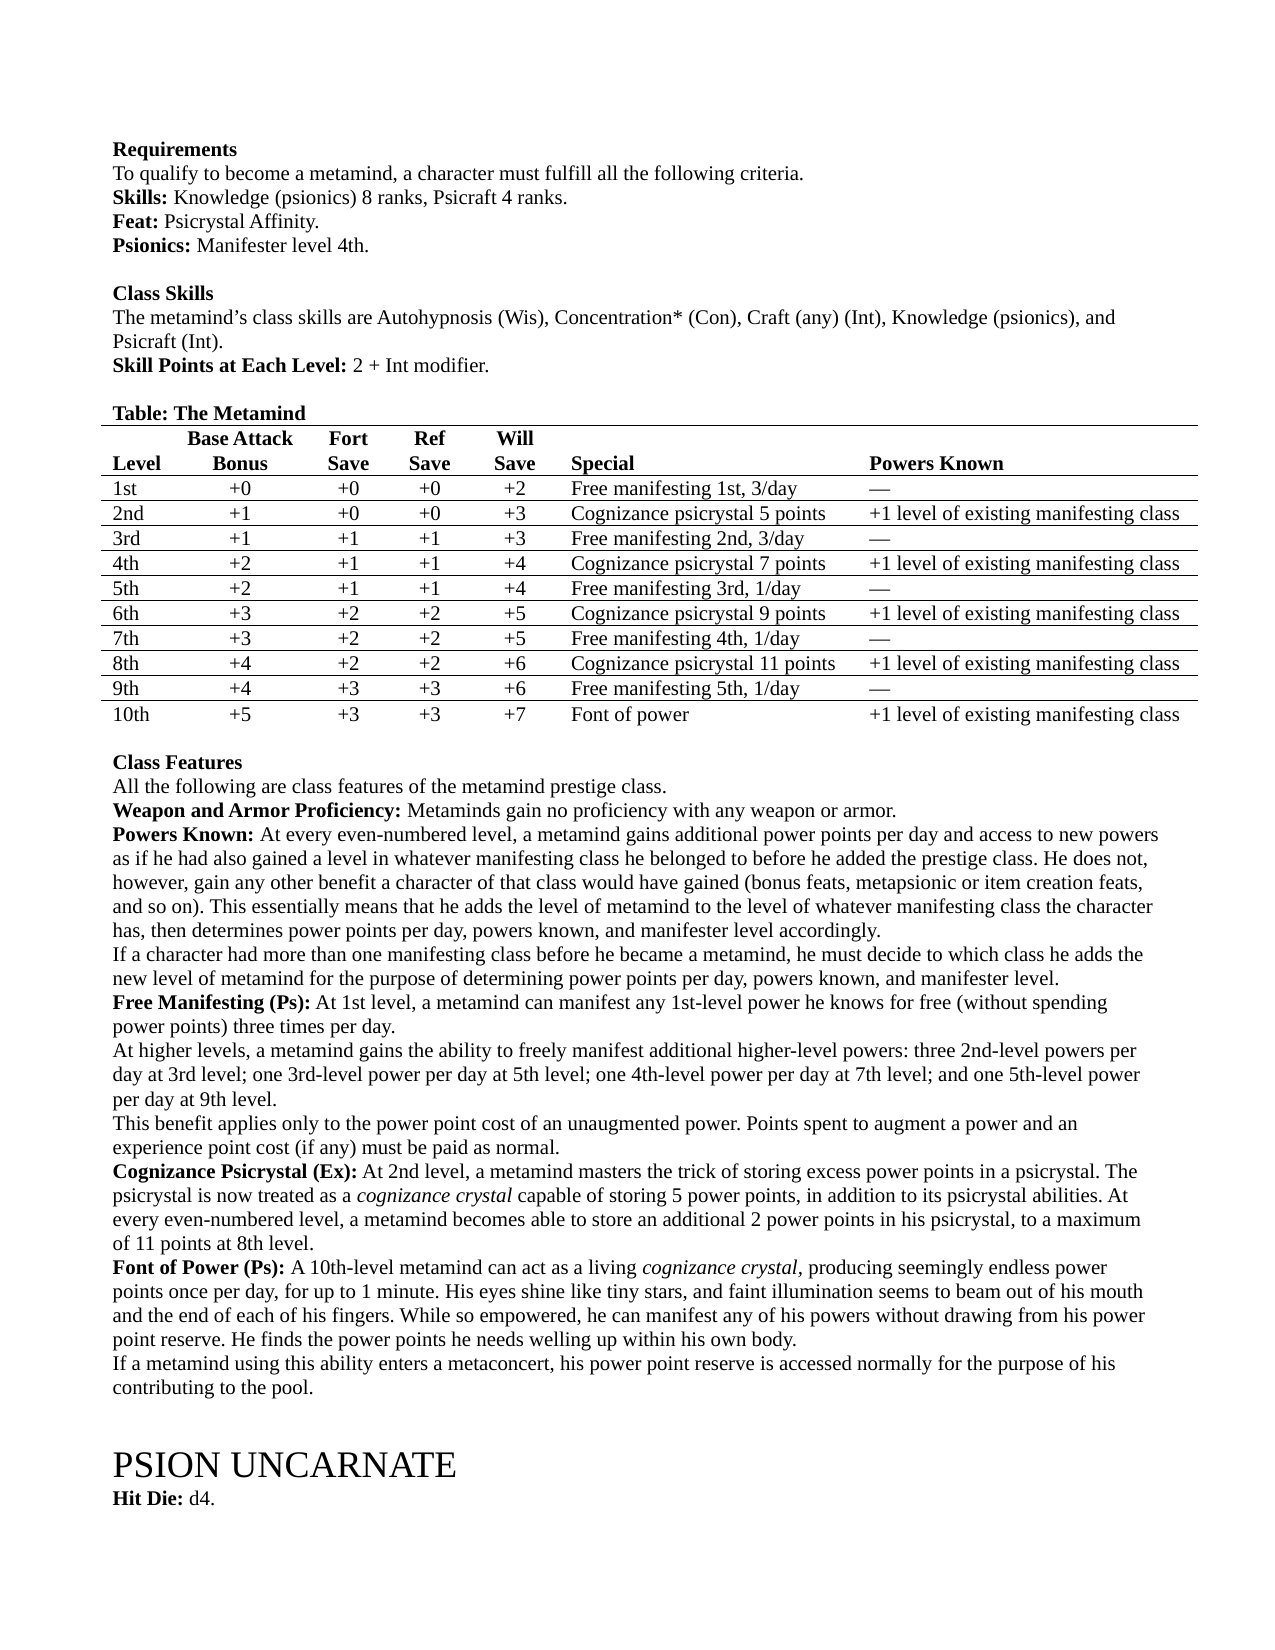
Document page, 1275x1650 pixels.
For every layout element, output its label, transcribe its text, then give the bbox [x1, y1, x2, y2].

table_cell +0 [389, 476, 470, 499]
table_cell +1 [389, 576, 470, 600]
table_cell +1 [308, 551, 389, 575]
table_cell +1 [173, 501, 308, 525]
table_cell +1 level of existing manifesting class [858, 601, 1198, 625]
text Powers Known: At every even-numbered level, a metamind gains additional power points per day and access to new powers as if he had also gained a level in whatever manifesting class he belonged to before he added the prestige class. He does not, however, gain any other benefit a character of that class would have gained (bonus feats, metapsionic or item creation feats, and so on). This essentially means that he adds the level of metamind to the level of whatever manifesting class the character has, then determines power points per day, powers known, and manifester level accordingly. [112, 822, 1162, 942]
table_cell Free manifesting 1st, 3/day [560, 476, 858, 499]
text At higher levels, a metamind gains the ability to freely manifest additional higher-level powers: three 2nd-level powers per day at 3rd level; one 3rd-level power per day at 5th level; one 4th-level power per day at 7th level; and one 5th-level power per day at 9th level. [112, 1038, 1162, 1111]
table_cell Free manifesting 3rd, 1/day [560, 576, 858, 600]
table_cell +7 [470, 701, 559, 726]
table_cell Cognizance psicrystal 7 points [560, 551, 858, 575]
table_cell Free manifesting 5th, 1/day [560, 676, 858, 700]
table_cell Free manifesting 4th, 1/day [560, 626, 858, 650]
table_cell 9th [101, 676, 172, 700]
table_cell +2 [389, 601, 470, 625]
table_cell +2 [173, 551, 308, 575]
table_cell +3 [173, 626, 308, 650]
text Free Manifesting (Ps): At 1st level, a metamind can manifest any 1st-level power he knows for free (without spending power points) three times per day. [112, 990, 1162, 1038]
table_cell +4 [173, 651, 308, 675]
table_cell +3 [308, 701, 389, 726]
table_cell Base Attack Bonus [173, 426, 308, 474]
table_cell +2 [173, 576, 308, 600]
subtitle Requirements [112, 137, 1162, 161]
table_cell +5 [470, 626, 559, 650]
table_cell +3 [389, 676, 470, 700]
table_cell +1 [389, 526, 470, 550]
table_cell — [858, 526, 1198, 550]
table_cell 5th [101, 576, 172, 600]
table_cell 8th [101, 651, 172, 675]
table_cell +1 level of existing manifesting class [858, 501, 1198, 525]
subtitle Class Features [112, 749, 1162, 774]
table_cell — [858, 476, 1198, 499]
table_header Table: The Metamind [101, 401, 1198, 425]
table_cell +1 level of existing manifesting class [858, 651, 1198, 675]
table_cell — [858, 576, 1198, 600]
text Skill Points at Each Level: 2 + Int modifier. [112, 353, 1162, 377]
table_cell +4 [173, 676, 308, 700]
table_cell 1st [101, 476, 172, 499]
table_cell +3 [173, 601, 308, 625]
table_cell 10th [101, 701, 172, 726]
table_cell Special [560, 426, 858, 474]
text To qualify to become a metamind, a character must fulfill all the following criteria. [112, 161, 1162, 185]
table_cell +4 [470, 551, 559, 575]
table_cell +0 [389, 501, 470, 525]
text If a metamind using this ability enters a metaconcert, his power point reserve is accessed normally for the purpose of his contributing to the pool. [112, 1351, 1162, 1399]
text Feat: Psicrystal Affinity. [112, 209, 1162, 233]
table_cell Powers Known [858, 426, 1198, 474]
table_cell +1 [389, 551, 470, 575]
text Skills: Knowledge (psionics) 8 ranks, Psicraft 4 ranks. [112, 185, 1162, 209]
table_cell +1 level of existing manifesting class [858, 551, 1198, 575]
table_cell Cognizance psicrystal 5 points [560, 501, 858, 525]
table_cell +3 [470, 501, 559, 525]
text Psionics: Manifester level 4th. [112, 233, 1162, 257]
table_cell +3 [308, 676, 389, 700]
text If a character had more than one manifesting class before he became a metamind, he must decide to which class he adds the new level of metamind for the purpose of determining power points per day, powers known, and manifester level. [112, 942, 1162, 990]
table_cell +2 [308, 601, 389, 625]
table_cell +0 [173, 476, 308, 499]
table_cell +2 [470, 476, 559, 499]
text This benefit applies only to the power point cost of an unaugmented power. Points spent to augment a power and an experience point cost (if any) must be paid as normal. [112, 1111, 1162, 1159]
table_cell 2nd [101, 501, 172, 525]
table_cell +2 [308, 651, 389, 675]
subtitle PSION UNCARNATE [112, 1442, 1162, 1486]
subtitle Class Skills [112, 281, 1162, 305]
table_cell +1 [308, 576, 389, 600]
table_cell +0 [308, 476, 389, 499]
table_cell +5 [173, 701, 308, 726]
table_cell +1 level of existing manifesting class [858, 701, 1198, 726]
table_cell — [858, 676, 1198, 700]
table_cell +3 [389, 701, 470, 726]
table_cell — [858, 626, 1198, 650]
table_cell 3rd [101, 526, 172, 550]
text Hit Die: d4. [112, 1486, 1162, 1509]
table_cell Free manifesting 2nd, 3/day [560, 526, 858, 550]
text All the following are class features of the metamind prestige class. [112, 774, 1162, 798]
text Weapon and Armor Proficiency: Metaminds gain no proficiency with any weapon or armor. [112, 798, 1162, 822]
table_cell 4th [101, 551, 172, 575]
table_cell Level [101, 426, 172, 474]
table_cell +2 [389, 626, 470, 650]
table_cell Ref Save [389, 426, 470, 474]
table_cell +4 [470, 576, 559, 600]
table_cell +0 [308, 501, 389, 525]
table_cell 6th [101, 601, 172, 625]
table_cell Fort Save [308, 426, 389, 474]
table_cell Will Save [470, 426, 559, 474]
text The metamind’s class skills are Autohypnosis (Wis), Concentration* (Con), Craft (any) (Int), Knowledge (psionics), and Psicraft (Int). [112, 305, 1162, 353]
table_cell +5 [470, 601, 559, 625]
text Cognizance Psicrystal (Ex): At 2nd level, a metamind masters the trick of storing excess power points in a psicrystal. The psicrystal is now treated as a cognizance crystal capable of storing 5 power points, in addition to its psicrystal abilities. At every even-numbered level, a metamind becomes able to store an additional 2 power points in his psicrystal, to a maximum of 11 points at 8th level. [112, 1159, 1162, 1255]
table_cell +6 [470, 676, 559, 700]
table_cell Cognizance psicrystal 11 points [560, 651, 858, 675]
table_cell +3 [470, 526, 559, 550]
table_cell +1 [308, 526, 389, 550]
table_cell +2 [308, 626, 389, 650]
table_cell +1 [173, 526, 308, 550]
table_cell 7th [101, 626, 172, 650]
table_cell Font of power [560, 701, 858, 726]
table_cell Cognizance psicrystal 9 points [560, 601, 858, 625]
table_cell +6 [470, 651, 559, 675]
text Font of Power (Ps): A 10th-level metamind can act as a living cognizance crystal, producing seemingly endless power points once per day, for up to 1 minute. His eyes shine like tiny stars, and faint illumination seems to beam out of his mouth and the end of each of his fingers. While so empowered, he can manifest any of his powers without drawing from his power point reserve. He finds the power points he needs welling up within his own body. [112, 1255, 1162, 1351]
table_cell +2 [389, 651, 470, 675]
